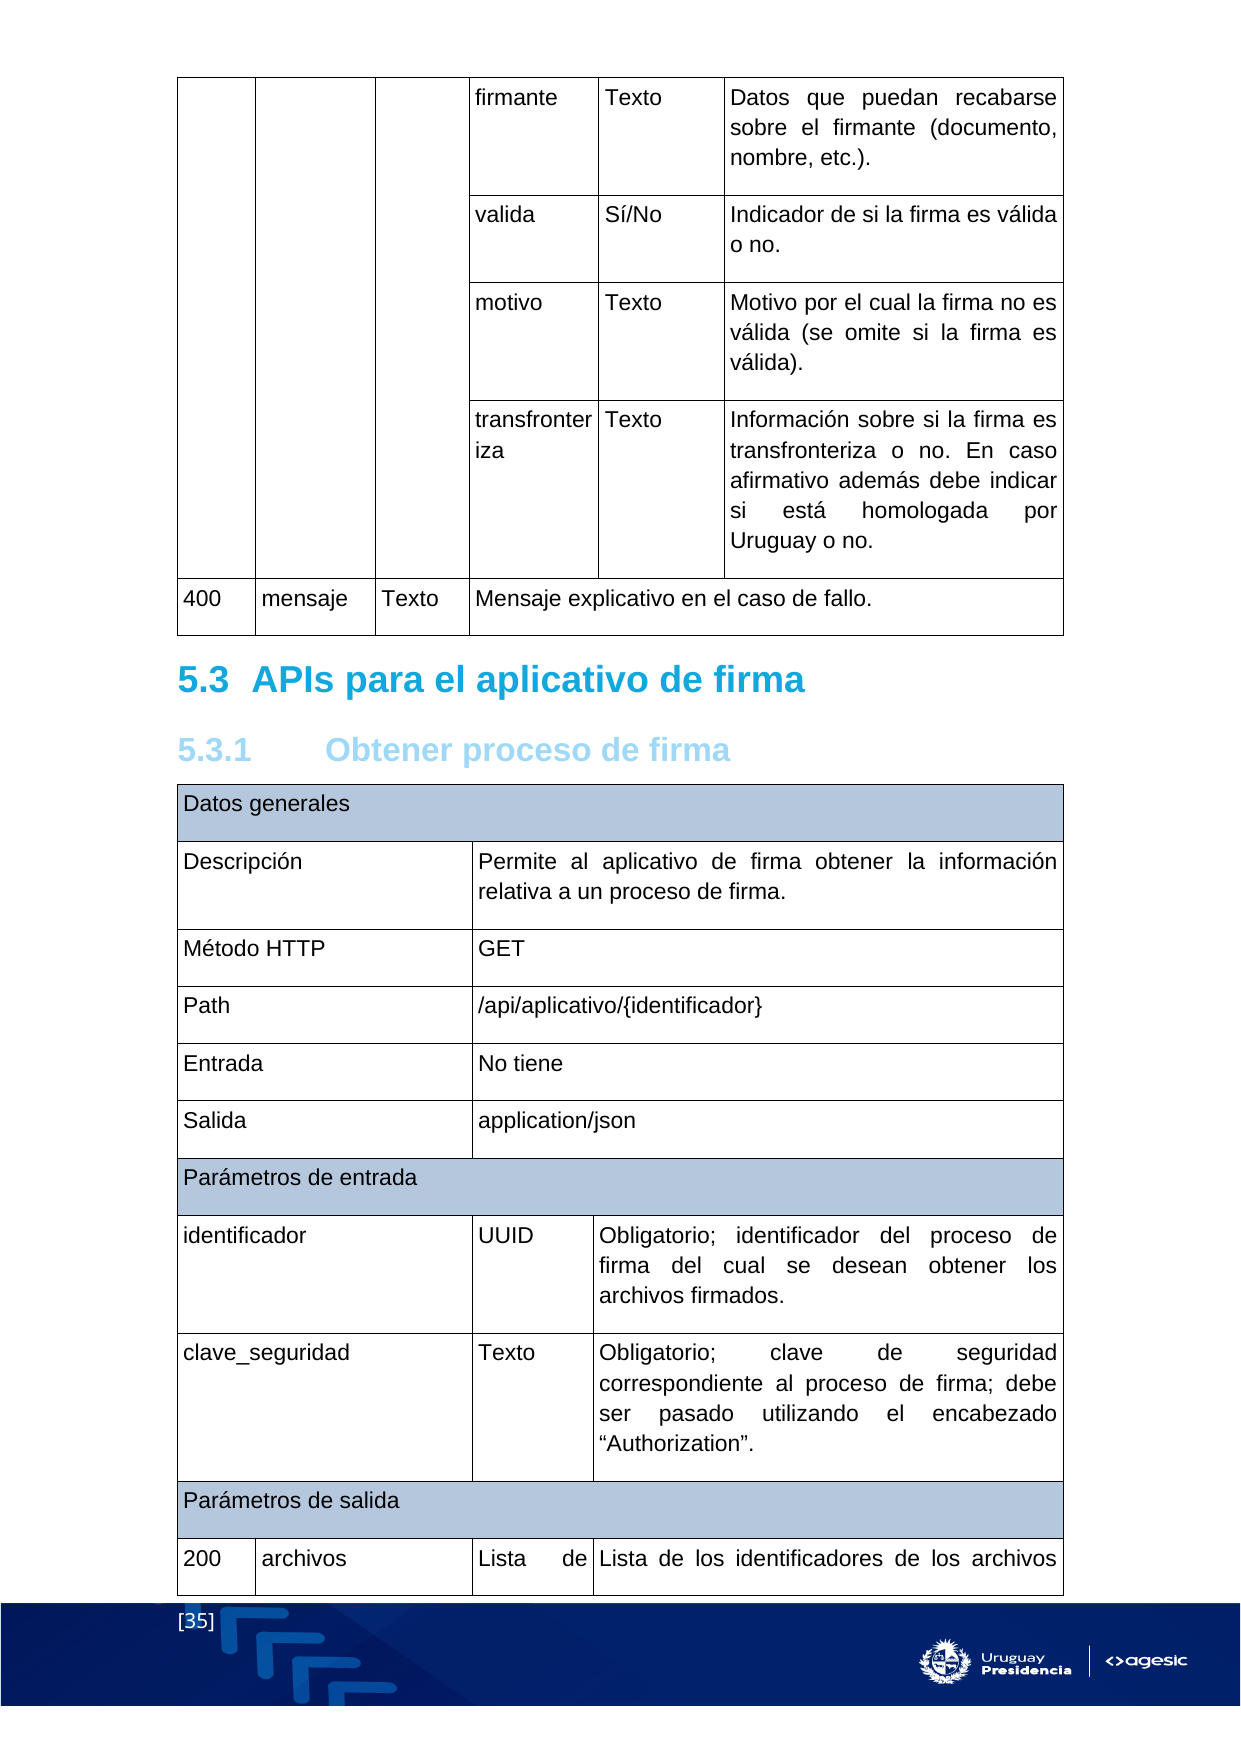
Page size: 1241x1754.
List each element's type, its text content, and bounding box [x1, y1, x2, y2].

table_cell identificador [178, 1216, 472, 1333]
table_cell Parámetros de salida [178, 1482, 1063, 1538]
table_cell Texto [599, 78, 724, 194]
table_cell mensaje [256, 579, 375, 635]
table_cell valida [470, 196, 598, 282]
table_cell Datos que puedan recabarse sobre el firmante (documento, nombre, etc.). [725, 78, 1063, 194]
table_cell Texto [599, 283, 724, 400]
table_cell Indicador de si la firma es válida o no. [725, 196, 1063, 282]
table_header Datos generales [178, 785, 1063, 841]
table_cell Descripción [178, 842, 472, 928]
table_cell 200 [178, 1539, 255, 1595]
table_cell [178, 78, 255, 578]
table_cell Sí/No [599, 196, 724, 282]
table_cell firmante [470, 78, 598, 194]
picture [0, 1603, 1241, 1706]
table_cell Parámetros de entrada [178, 1159, 1063, 1215]
subtitle APIs para el aplicativo de firma [177, 657, 1063, 700]
table_cell Entrada [178, 1044, 472, 1100]
subtitle Obtener proceso de firma [177, 730, 1063, 768]
table_cell No tiene [473, 1044, 1063, 1100]
table_cell Motivo por el cual la firma no es válida (se omite si la firma es válida). [725, 283, 1063, 400]
table_cell Obligatorio; clave de seguridad correspondiente al proceso de firma; debe ser pasado utilizando el encabezado “Authorization”. [594, 1334, 1063, 1481]
table_cell Permite al aplicativo de firma obtener la información relativa a un proceso de firma. [473, 842, 1063, 928]
table_cell clave_seguridad [178, 1334, 472, 1481]
table_cell /api/aplicativo/{identificador} [473, 987, 1063, 1043]
table_cell [376, 78, 469, 578]
table_cell motivo [470, 283, 598, 400]
table_cell 400 [178, 579, 255, 635]
table_cell Path [178, 987, 472, 1043]
table_cell GET [473, 930, 1063, 986]
table_cell Información sobre si la firma es transfronteriza o no. En caso afirmativo además debe indicar si está homologada por Uruguay o no. [725, 401, 1063, 578]
table_cell transfronteriza [470, 401, 598, 578]
table_cell Mensaje explicativo en el caso de fallo. [470, 579, 1063, 635]
table_cell application/json [473, 1101, 1063, 1158]
table_cell Texto [473, 1334, 593, 1481]
table_cell [256, 78, 375, 578]
table_cell Salida [178, 1101, 472, 1158]
table_cell archivos [256, 1539, 472, 1595]
table_cell Texto [376, 579, 469, 635]
table_cell Texto [599, 401, 724, 578]
table_cell Método HTTP [178, 930, 472, 986]
table_cell Lista de los identificadores de los archivos [594, 1539, 1063, 1595]
table_cell UUID [473, 1216, 593, 1333]
table_cell Lista de [473, 1539, 593, 1595]
table_cell Obligatorio; identificador del proceso de firma del cual se desean obtener los archivos firmados. [594, 1216, 1063, 1333]
